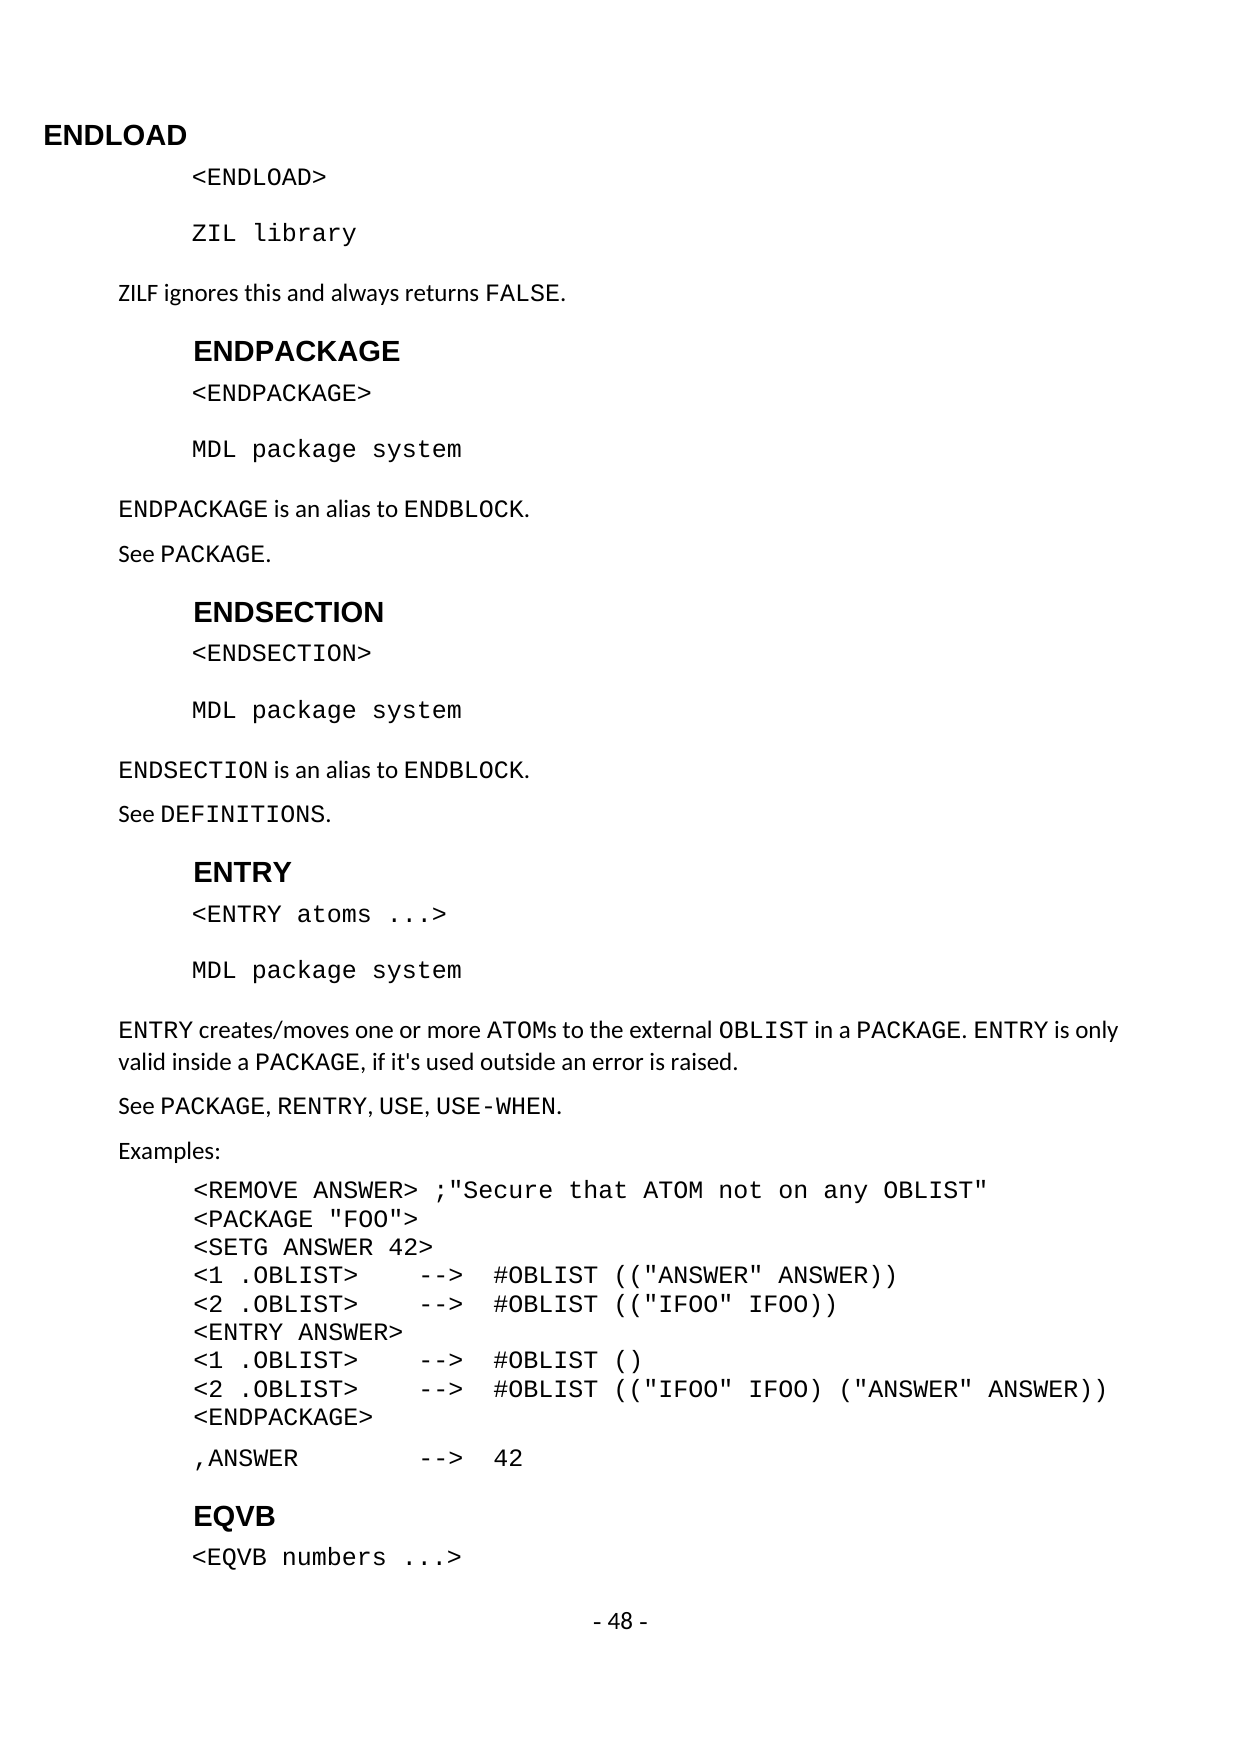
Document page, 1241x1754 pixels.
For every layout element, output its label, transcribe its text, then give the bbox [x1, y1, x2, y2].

text ,ANSWER --> 42 [118, 1445, 1122, 1474]
subtitle ENTRY [118, 855, 1122, 889]
text <ENDLOAD> [192, 164, 1122, 192]
text <ENDSECTION> [192, 641, 1122, 669]
text See PACKAGE. [118, 538, 1122, 570]
subtitle ENDSECTION [118, 595, 1122, 628]
text <ENTRY atoms ...> [192, 901, 1122, 929]
text <EQVB numbers ...> [192, 1545, 1122, 1573]
subtitle ENDPACKAGE [118, 334, 1122, 368]
text ENDSECTION is an alias to ENDBLOCK. [118, 754, 1122, 786]
text ENTRY creates/moves one or more ATOMs to the external OBLIST in a PACKAGE. ENTRY is only valid inside a PACKAGE, if it's used outside an error is raised. [118, 1014, 1122, 1078]
subtitle EQVB [118, 1499, 1122, 1532]
text ZILF ignores this and always returns FALSE. [118, 277, 1122, 309]
text MDL package system [192, 697, 1122, 726]
text Examples: [118, 1135, 1122, 1165]
text <REMOVE ANSWER> ;"Secure that ATOM not on any OBLIST" <PACKAGE "FOO"> <SETG ANSWER 42> <1 .OBLIST> --> #OBLIST (("ANSWER" ANSWER)) <2 .OBLIST> --> #OBLIST (("IFOO" IFOO)) <ENTRY ANSWER> <1 .OBLIST> --> #OBLIST () <2 .OBLIST> --> #OBLIST (("IFOO" IFOO) ("ANSWER" ANSWER)) <ENDPACKAGE> [118, 1178, 1122, 1433]
text ENDPACKAGE is an alias to ENDBLOCK. [118, 494, 1122, 525]
text ZIL library [192, 221, 1122, 249]
text See PACKAGE, RENTRY, USE, USE-WHEN. [118, 1091, 1122, 1122]
text <ENDPACKAGE> [192, 380, 1122, 409]
text MDL package system [192, 958, 1122, 986]
text MDL package system [192, 437, 1122, 465]
subtitle ENDLOAD [43, 118, 1122, 152]
text See DEFINITIONS. [118, 798, 1122, 830]
